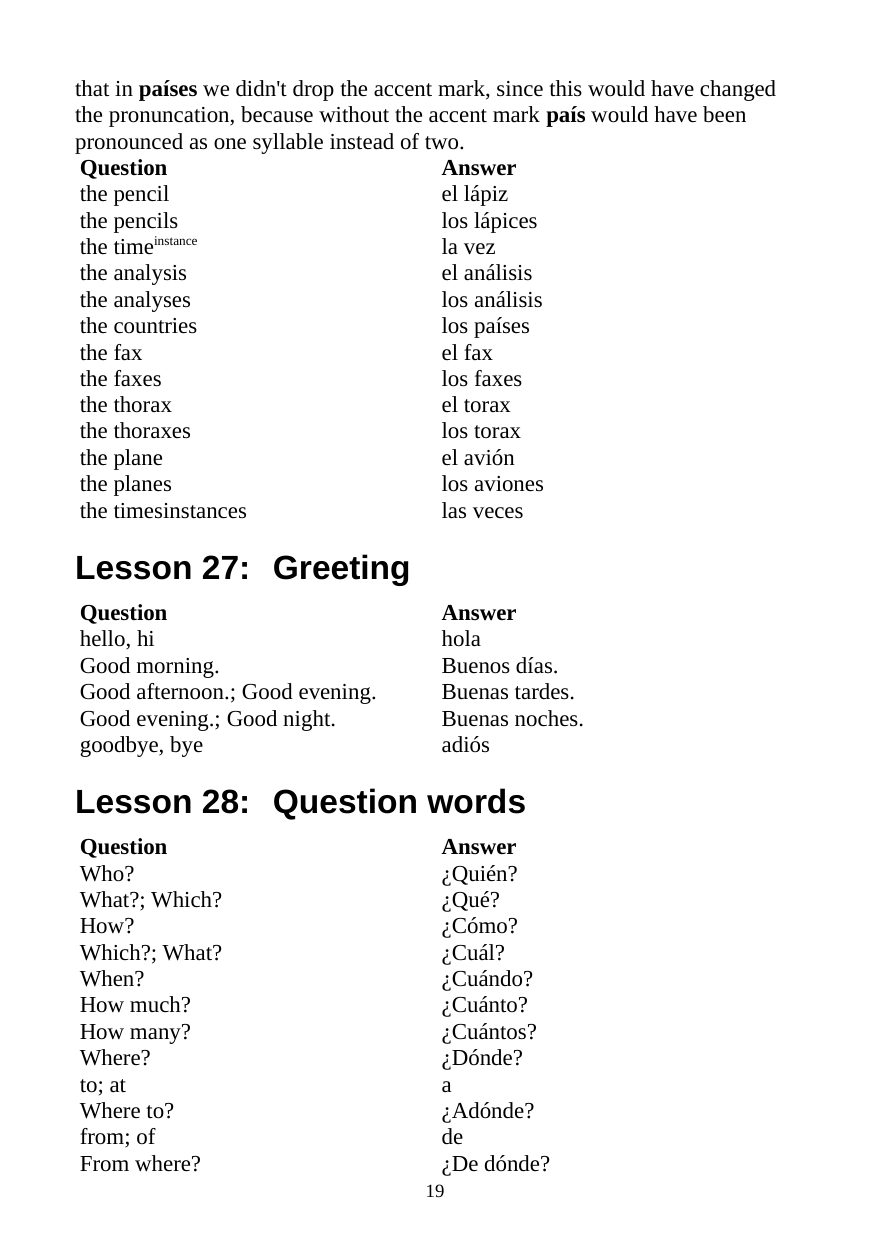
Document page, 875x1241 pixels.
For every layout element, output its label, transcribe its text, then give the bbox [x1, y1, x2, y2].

table_header Answer [437, 154, 799, 180]
table_cell From where? [75, 1150, 437, 1176]
table_cell los países [437, 312, 799, 338]
table_cell the plane [75, 444, 437, 470]
table_cell ¿Qué? [437, 886, 799, 912]
subtitle Question words [75, 782, 799, 821]
table_header Question [75, 154, 437, 180]
table_cell ¿Cuánto? [437, 992, 799, 1018]
table_cell How many? [75, 1018, 437, 1044]
table_cell las veces [437, 497, 799, 523]
table_cell la vez [437, 233, 799, 259]
table_cell a [437, 1071, 799, 1097]
table_header Answer [437, 834, 799, 860]
table_cell Buenos días. [437, 652, 799, 678]
table_cell from; of [75, 1123, 437, 1150]
table_cell the timeinstance [75, 233, 437, 259]
table_cell ¿Cuándo? [437, 965, 799, 992]
table_cell hello, hi [75, 626, 437, 652]
table_cell How? [75, 913, 437, 939]
table_cell the planes [75, 470, 437, 497]
table_cell adiós [437, 731, 799, 757]
table_cell hola [437, 626, 799, 652]
table_cell Who? [75, 860, 437, 886]
table_cell the pencil [75, 180, 437, 207]
table_header Question [75, 834, 437, 860]
subtitle Greeting [75, 548, 799, 587]
table_cell What?; Which? [75, 886, 437, 912]
table_cell Good morning. [75, 652, 437, 678]
table_cell Buenas noches. [437, 705, 799, 731]
table_cell When? [75, 965, 437, 992]
table_cell los torax [437, 418, 799, 444]
text that in países we didn't drop the accent mark, since this would have changed the pronuncation, because without the accent mark país would have been pronounced as one syllable instead of two. [75, 75, 799, 154]
table_cell los análisis [437, 286, 799, 312]
table_cell ¿Quién? [437, 860, 799, 886]
table_cell ¿Dónde? [437, 1044, 799, 1071]
table_cell ¿De dónde? [437, 1150, 799, 1176]
table_cell ¿Adónde? [437, 1097, 799, 1123]
table_cell el lápiz [437, 180, 799, 207]
table_cell los aviones [437, 470, 799, 497]
table_cell Good afternoon.; Good evening. [75, 678, 437, 704]
table_cell Good evening.; Good night. [75, 705, 437, 731]
table_header Question [75, 599, 437, 626]
table_header Answer [437, 599, 799, 626]
table_cell the thorax [75, 391, 437, 418]
table_cell the analysis [75, 260, 437, 286]
table_cell el fax [437, 339, 799, 365]
table_cell the timesinstances [75, 497, 437, 523]
table_cell los faxes [437, 365, 799, 391]
table_cell the fax [75, 339, 437, 365]
table_cell el análisis [437, 260, 799, 286]
table_cell the thoraxes [75, 418, 437, 444]
table_cell Buenas tardes. [437, 678, 799, 704]
table_cell el torax [437, 391, 799, 418]
table_cell to; at [75, 1071, 437, 1097]
table_cell ¿Cómo? [437, 913, 799, 939]
table_cell ¿Cuántos? [437, 1018, 799, 1044]
table_cell Which?; What? [75, 939, 437, 965]
table_cell the analyses [75, 286, 437, 312]
table_cell los lápices [437, 207, 799, 233]
table_cell How much? [75, 992, 437, 1018]
table_cell ¿Cuál? [437, 939, 799, 965]
table_cell the pencils [75, 207, 437, 233]
table_cell the faxes [75, 365, 437, 391]
table_cell Where to? [75, 1097, 437, 1123]
table_cell Where? [75, 1044, 437, 1071]
table_cell de [437, 1123, 799, 1150]
table_cell el avión [437, 444, 799, 470]
table_cell the countries [75, 312, 437, 338]
table_cell goodbye, bye [75, 731, 437, 757]
